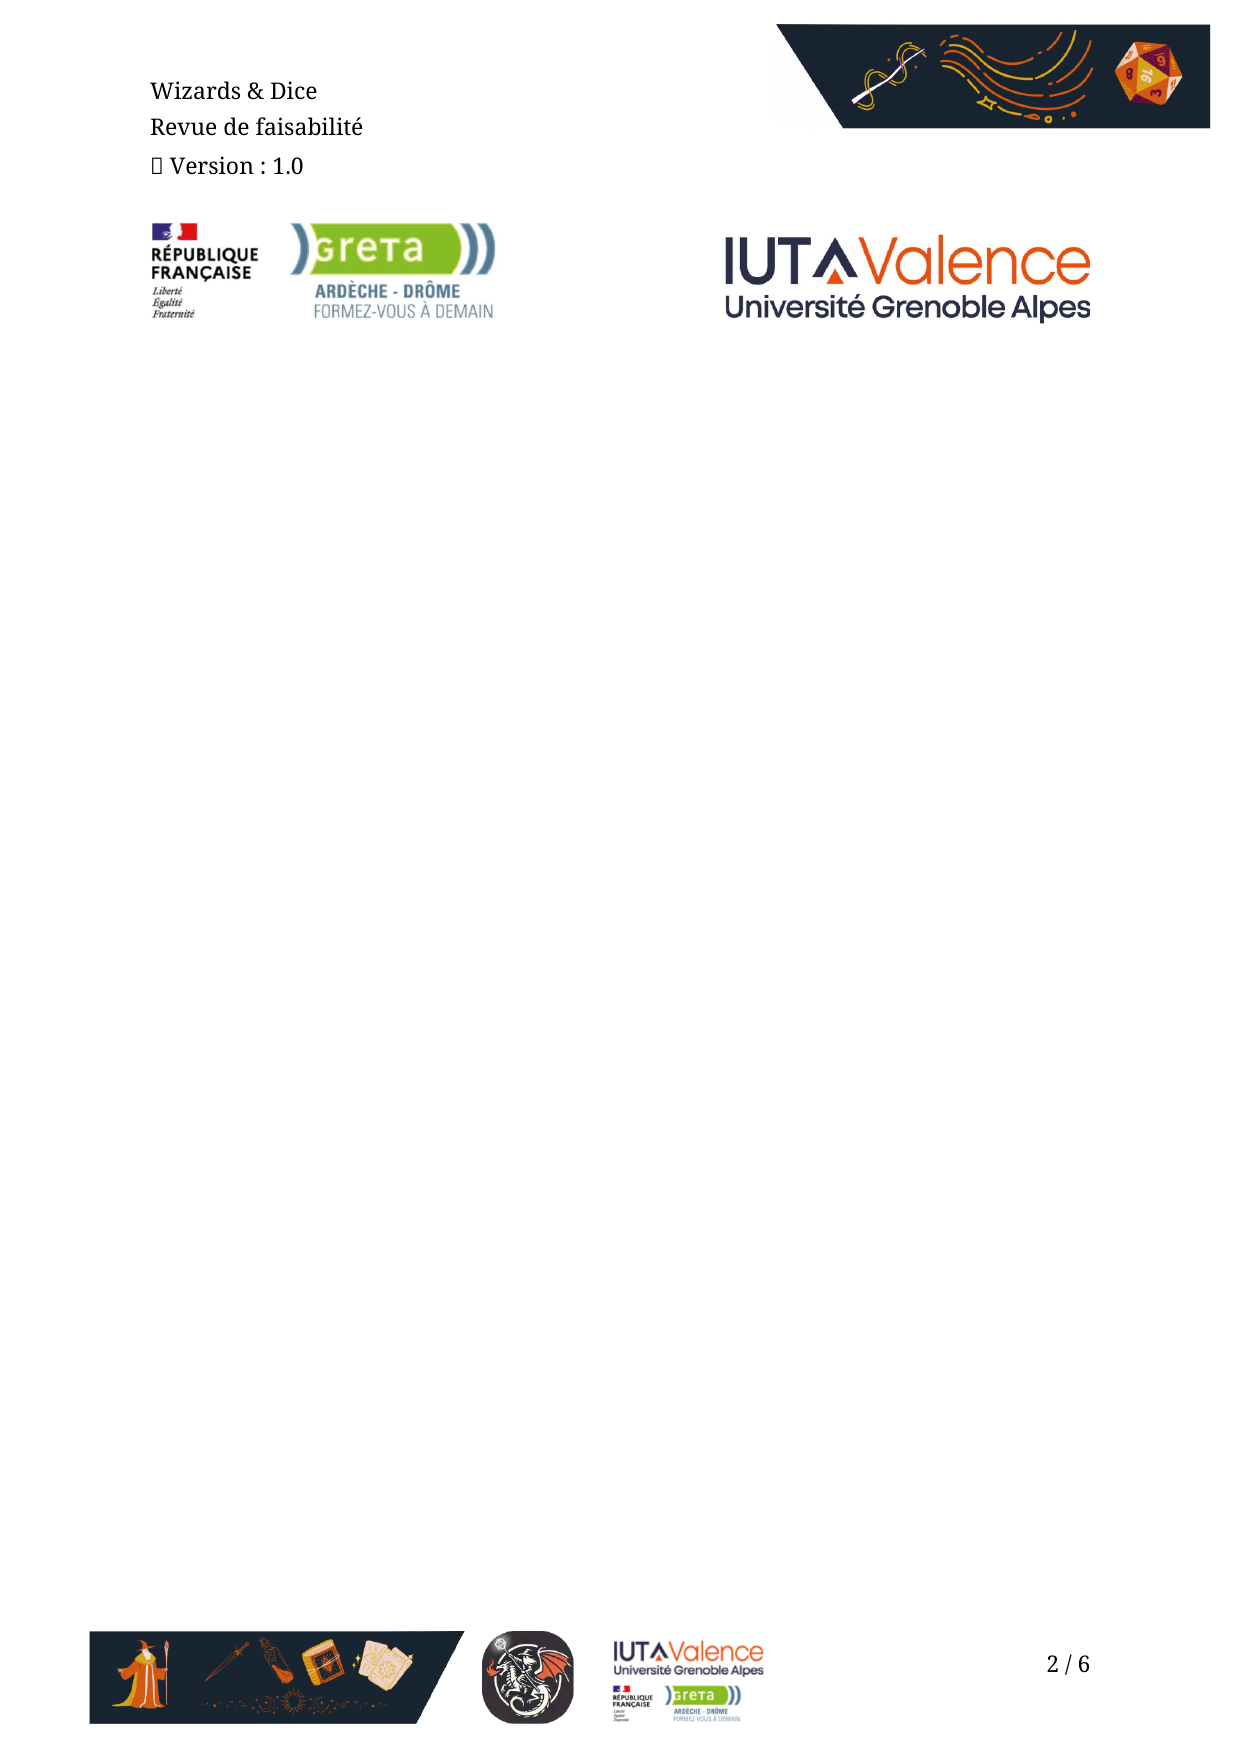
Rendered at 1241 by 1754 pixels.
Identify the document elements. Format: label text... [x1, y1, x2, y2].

picture [771, 21, 1218, 131]
picture [721, 232, 1091, 324]
text 🔄 Version : 1.0 [150, 150, 1090, 181]
picture [81, 1620, 788, 1733]
picture [150, 221, 498, 321]
